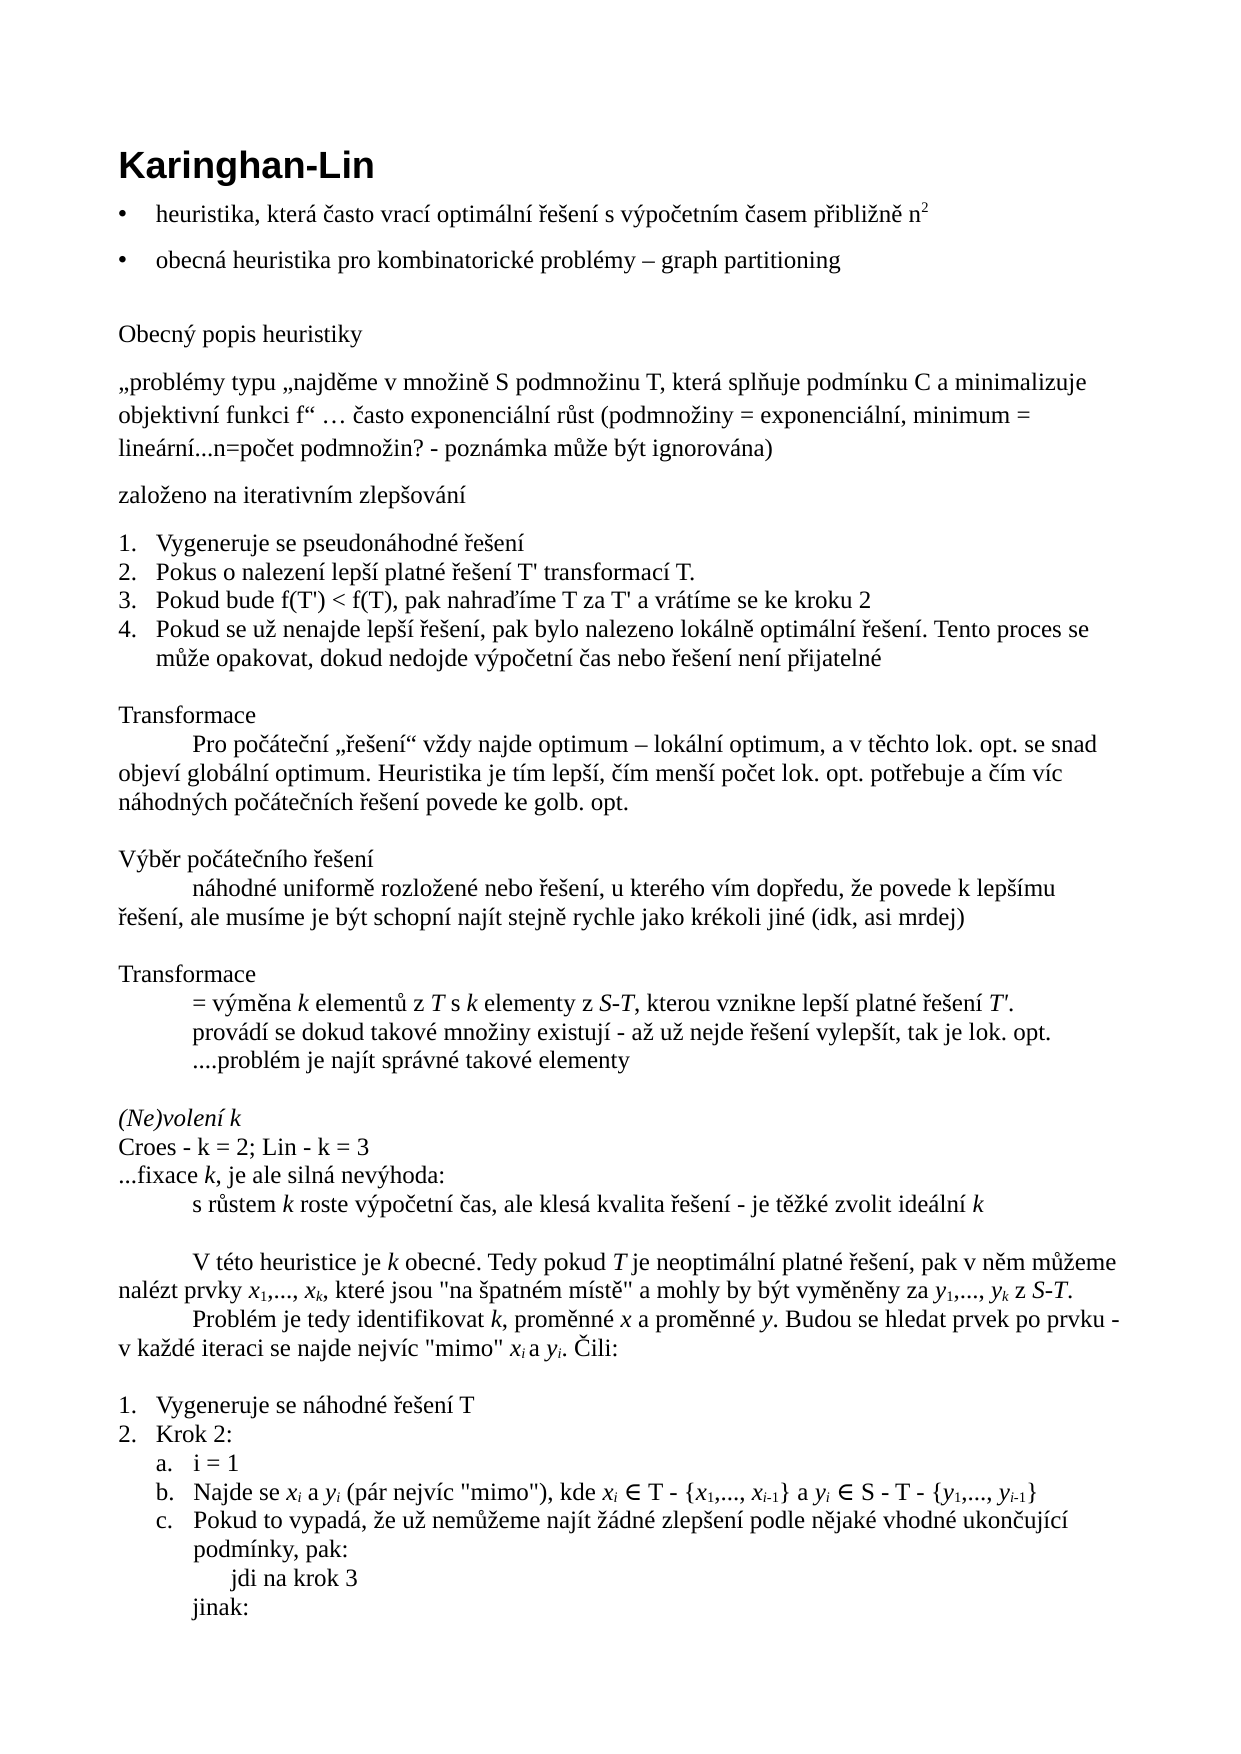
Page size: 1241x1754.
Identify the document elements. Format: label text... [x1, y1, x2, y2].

text provádí se dokud takové množiny existují - až už nejde řešení vylepšít, tak je lok. opt. [118, 1017, 1122, 1045]
subtitle Karinghan-Lin [118, 143, 1122, 187]
text založeno na iterativním zlepšování [118, 480, 1122, 509]
text náhodné uniformě rozložené nebo řešení, u kterého vím dopředu, že povede k lepšímu řešení, ale musíme je být schopní najít stejně rychle jako krékoli jiné (idk, asi mrdej) [118, 873, 1122, 930]
text V této heuristice je k obecné. Tedy pokud T je neoptimální platné řešení, pak v něm můžeme nalézt prvky x1,..., xk, které jsou "na špatném místě" a mohly by být vyměněny za y1,..., yk z S-T. [118, 1247, 1122, 1304]
text Transformace [118, 700, 1122, 729]
list jdi na krok 3 [193, 1563, 1122, 1592]
text = výměna k elementů z T s k elementy z S-T, kterou vznikne lepší platné řešení T'. [118, 988, 1122, 1017]
text Pro počáteční „řešení“ vždy najde optimum – lokální optimum, a v těchto lok. opt. se snad objeví globální optimum. Heuristika je tím lepší, čím menší počet lok. opt. potřebuje a čím víc náhodných počátečních řešení povede ke golb. opt. [118, 729, 1122, 815]
text Obecný popis heuristiky [118, 319, 1122, 348]
text jinak: [118, 1592, 1122, 1620]
list Vygeneruje se pseudonáhodné řešení [118, 528, 1122, 557]
list Pokus o nalezení lepší platné řešení T' transformací T. [118, 557, 1122, 585]
text Výběr počátečního řešení [118, 844, 1122, 873]
list Pokud se už nenajde lepší řešení, pak bylo nalezeno lokálně optimální řešení. Tento proces se může opakovat, dokud nedojde výpočetní čas nebo řešení není přijatelné [118, 614, 1122, 672]
list • obecná heuristika pro kombinatorické problémy – graph partitioning [118, 245, 1122, 273]
text ...fixace k, je ale silná nevýhoda: [118, 1160, 1122, 1189]
text (Ne)volení k [118, 1103, 1122, 1132]
list Pokud to vypadá, že už nemůžeme najít žádné zlepšení podle nějaké vhodné ukončující podmínky, pak: [156, 1505, 1122, 1563]
text „problémy typu „najděme v množině S podmnožinu T, která splňuje podmínku C a minimalizuje objektivní funkci f“ … často exponenciální růst (podmnožiny = exponenciální, minimum = lineární...n=počet podmnožin? - poznámka může být ignorována) [118, 367, 1122, 461]
list Pokud bude f(T') < f(T), pak nahraďíme T za T' a vrátíme se ke kroku 2 [118, 585, 1122, 614]
text s růstem k roste výpočetní čas, ale klesá kvalita řešení - je těžké zvolit ideální k [118, 1189, 1122, 1218]
text ....problém je najít správné takové elementy [118, 1045, 1122, 1074]
text Transformace [118, 959, 1122, 988]
text Croes - k = 2; Lin - k = 3 [118, 1132, 1122, 1160]
text Problém je tedy identifikovat k, proměnné x a proměnné y. Budou se hledat prvek po prvku - v každé iteraci se najde nejvíc "mimo" xi a yi. Čili: [118, 1304, 1122, 1362]
list Krok 2: [118, 1419, 1122, 1448]
list • heuristika, která často vrací optimální řešení s výpočetním časem přibližně n2 [118, 199, 1122, 228]
list i = 1 [156, 1448, 1122, 1477]
list Vygeneruje se náhodné řešení T [118, 1390, 1122, 1419]
list Najde se xi a yi (pár nejvíc "mimo"), kde xi ∈ T - {x1,..., xi-1} a yi ∈ S - T - {y1,..., yi-1} [156, 1477, 1122, 1505]
